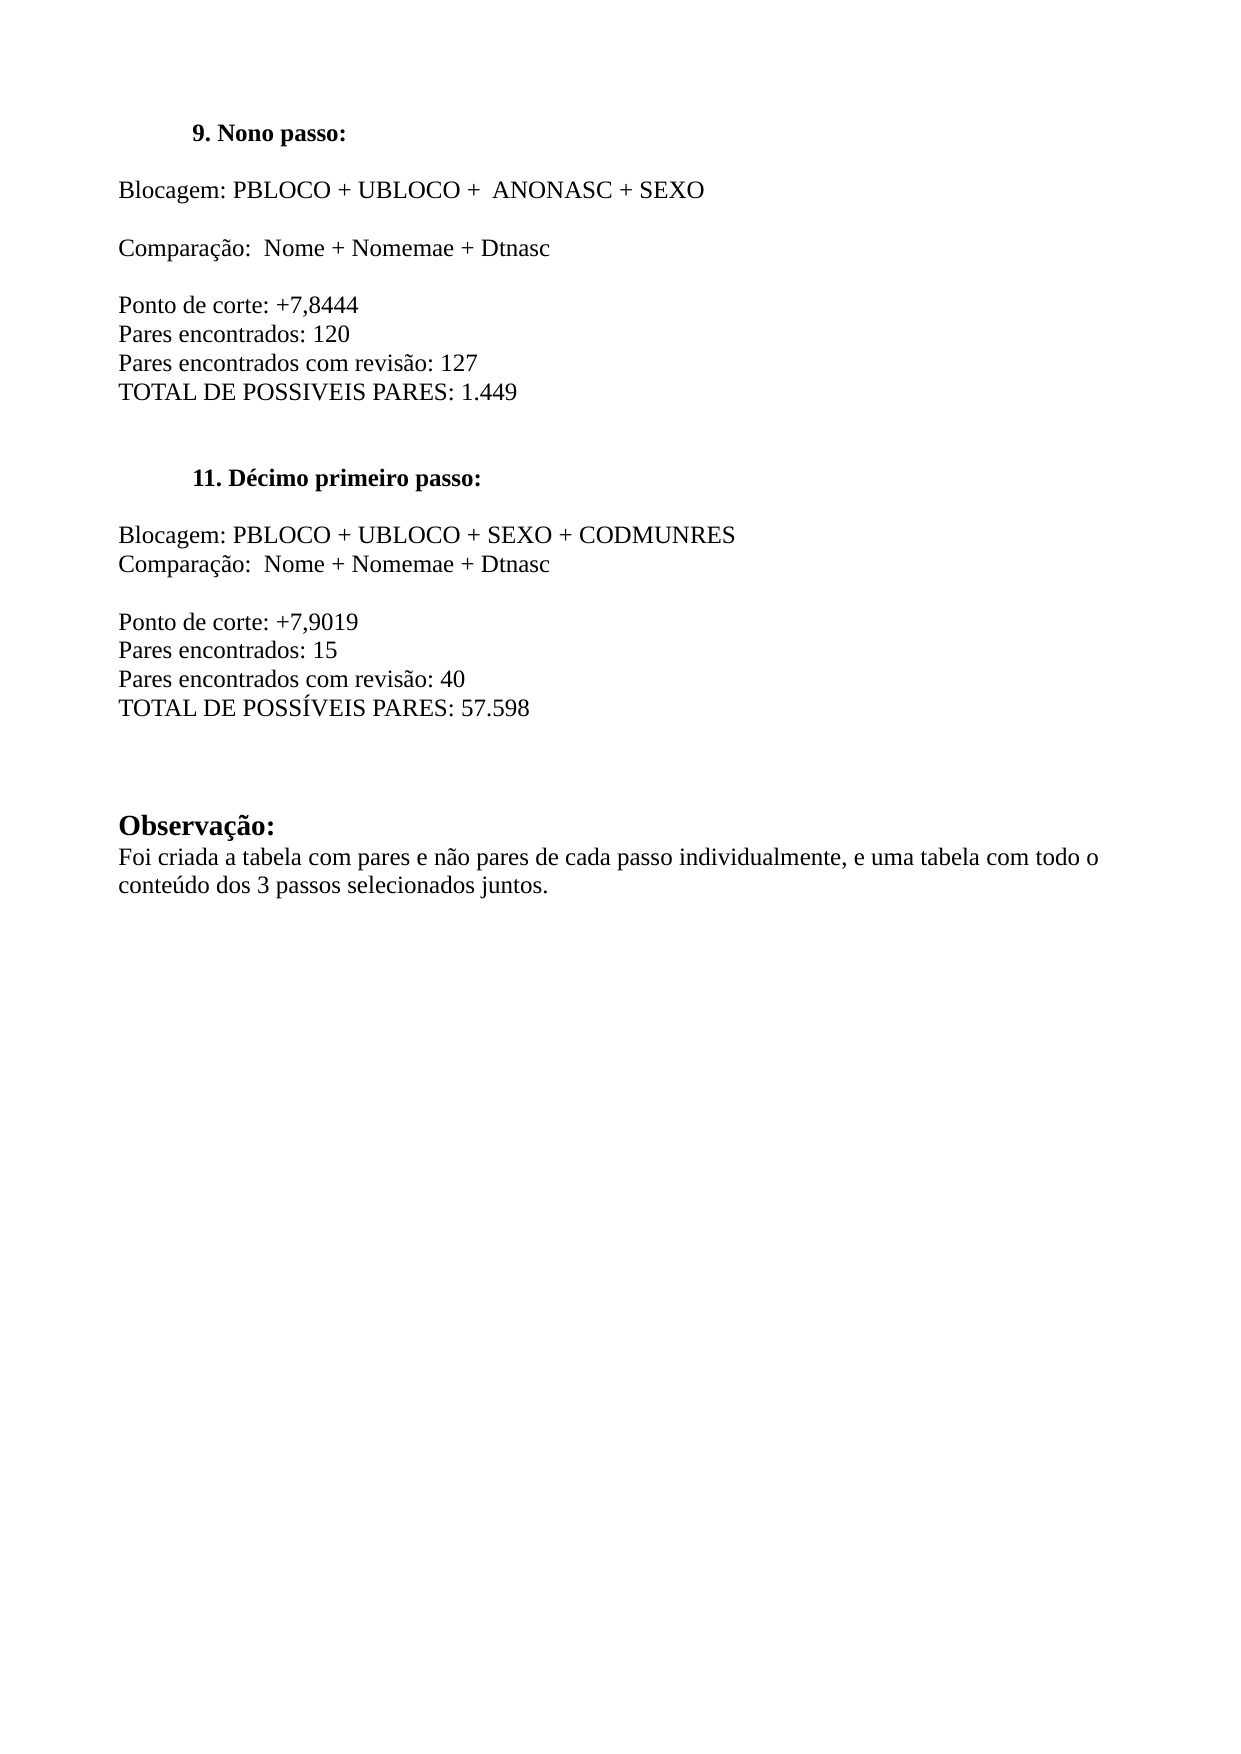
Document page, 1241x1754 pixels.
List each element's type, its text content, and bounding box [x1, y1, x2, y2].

text Blocagem: PBLOCO + UBLOCO + ANONASC + SEXO [118, 176, 1122, 204]
text Comparação: Nome + Nomemae + Dtnasc [118, 233, 1122, 262]
text 9. Nono passo: [118, 118, 1122, 147]
text Pares encontrados: 15 [118, 636, 1122, 664]
text Foi criada a tabela com pares e não pares de cada passo individualmente, e uma tabela com todo o conteúdo dos 3 passos selecionados juntos. [118, 842, 1122, 899]
text Pares encontrados com revisão: 127 [118, 348, 1122, 377]
text Blocagem: PBLOCO + UBLOCO + SEXO + CODMUNRES [118, 521, 1122, 549]
text 11. Décimo primeiro passo: [118, 463, 1122, 492]
text Ponto de corte: +7,8444 [118, 291, 1122, 319]
text Pares encontrados: 120 [118, 319, 1122, 348]
text Pares encontrados com revisão: 40 [118, 664, 1122, 693]
text Observação: [118, 808, 1122, 842]
text Ponto de corte: +7,9019 [118, 607, 1122, 636]
text TOTAL DE POSSIVEIS PARES: 1.449 [118, 377, 1122, 406]
text TOTAL DE POSSÍVEIS PARES: 57.598 [118, 693, 1122, 722]
text Comparação: Nome + Nomemae + Dtnasc [118, 549, 1122, 578]
